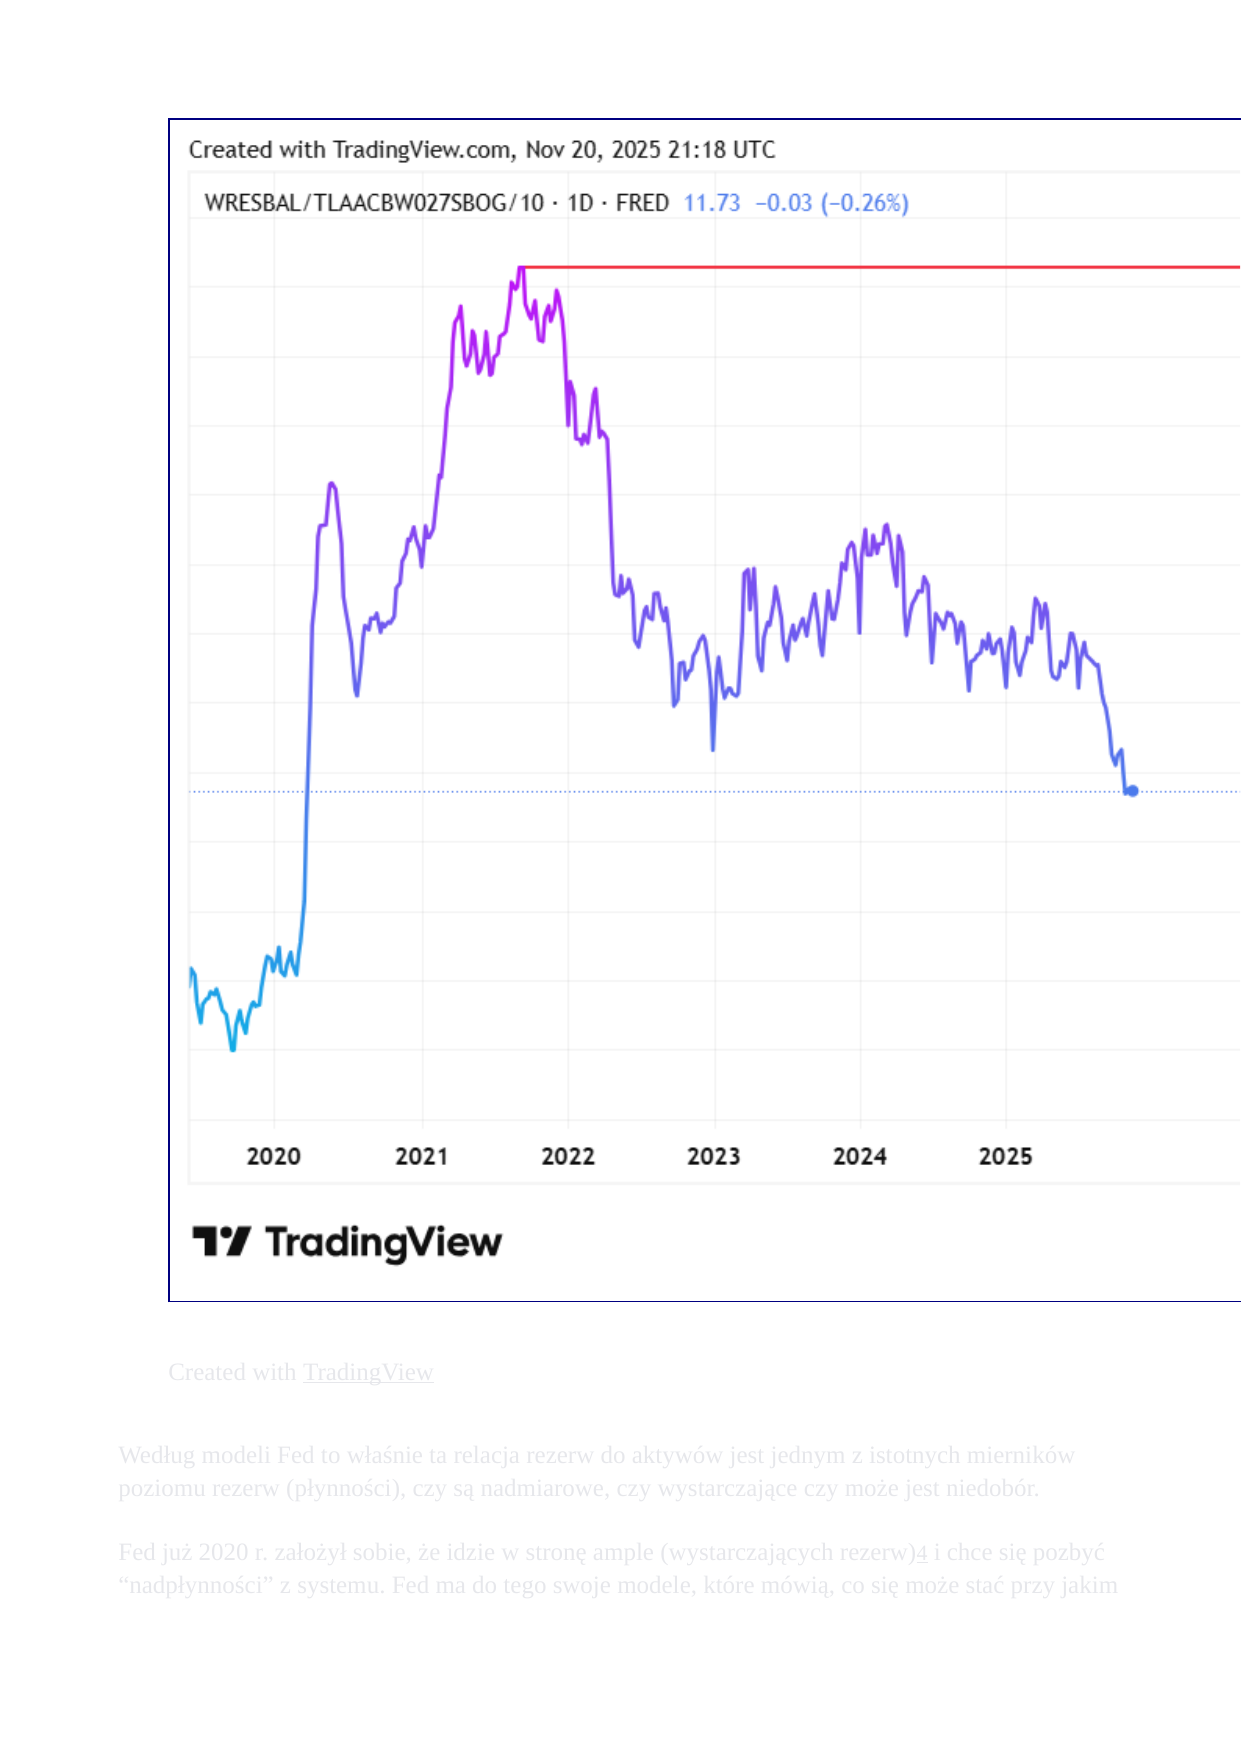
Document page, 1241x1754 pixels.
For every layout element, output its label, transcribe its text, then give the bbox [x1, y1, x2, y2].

text Według modeli Fed to właśnie ta relacja rezerw do aktywów jest jednym z istotnych mierników poziomu rezerw (płynności), czy są nadmiarowe, czy wystarczające czy może jest niedobór. [118, 1440, 1122, 1502]
text Fed już 2020 r. założył sobie, że idzie w stronę ample (wystarczających rezerw)4 i chce się pozbyć “nadpłynności” z systemu. Fed ma do tego swoje modele, które mówią, co się może stać przy jakim [118, 1537, 1122, 1599]
text Created with TradingView [168, 1357, 1072, 1386]
picture [170, 120, 1241, 1301]
